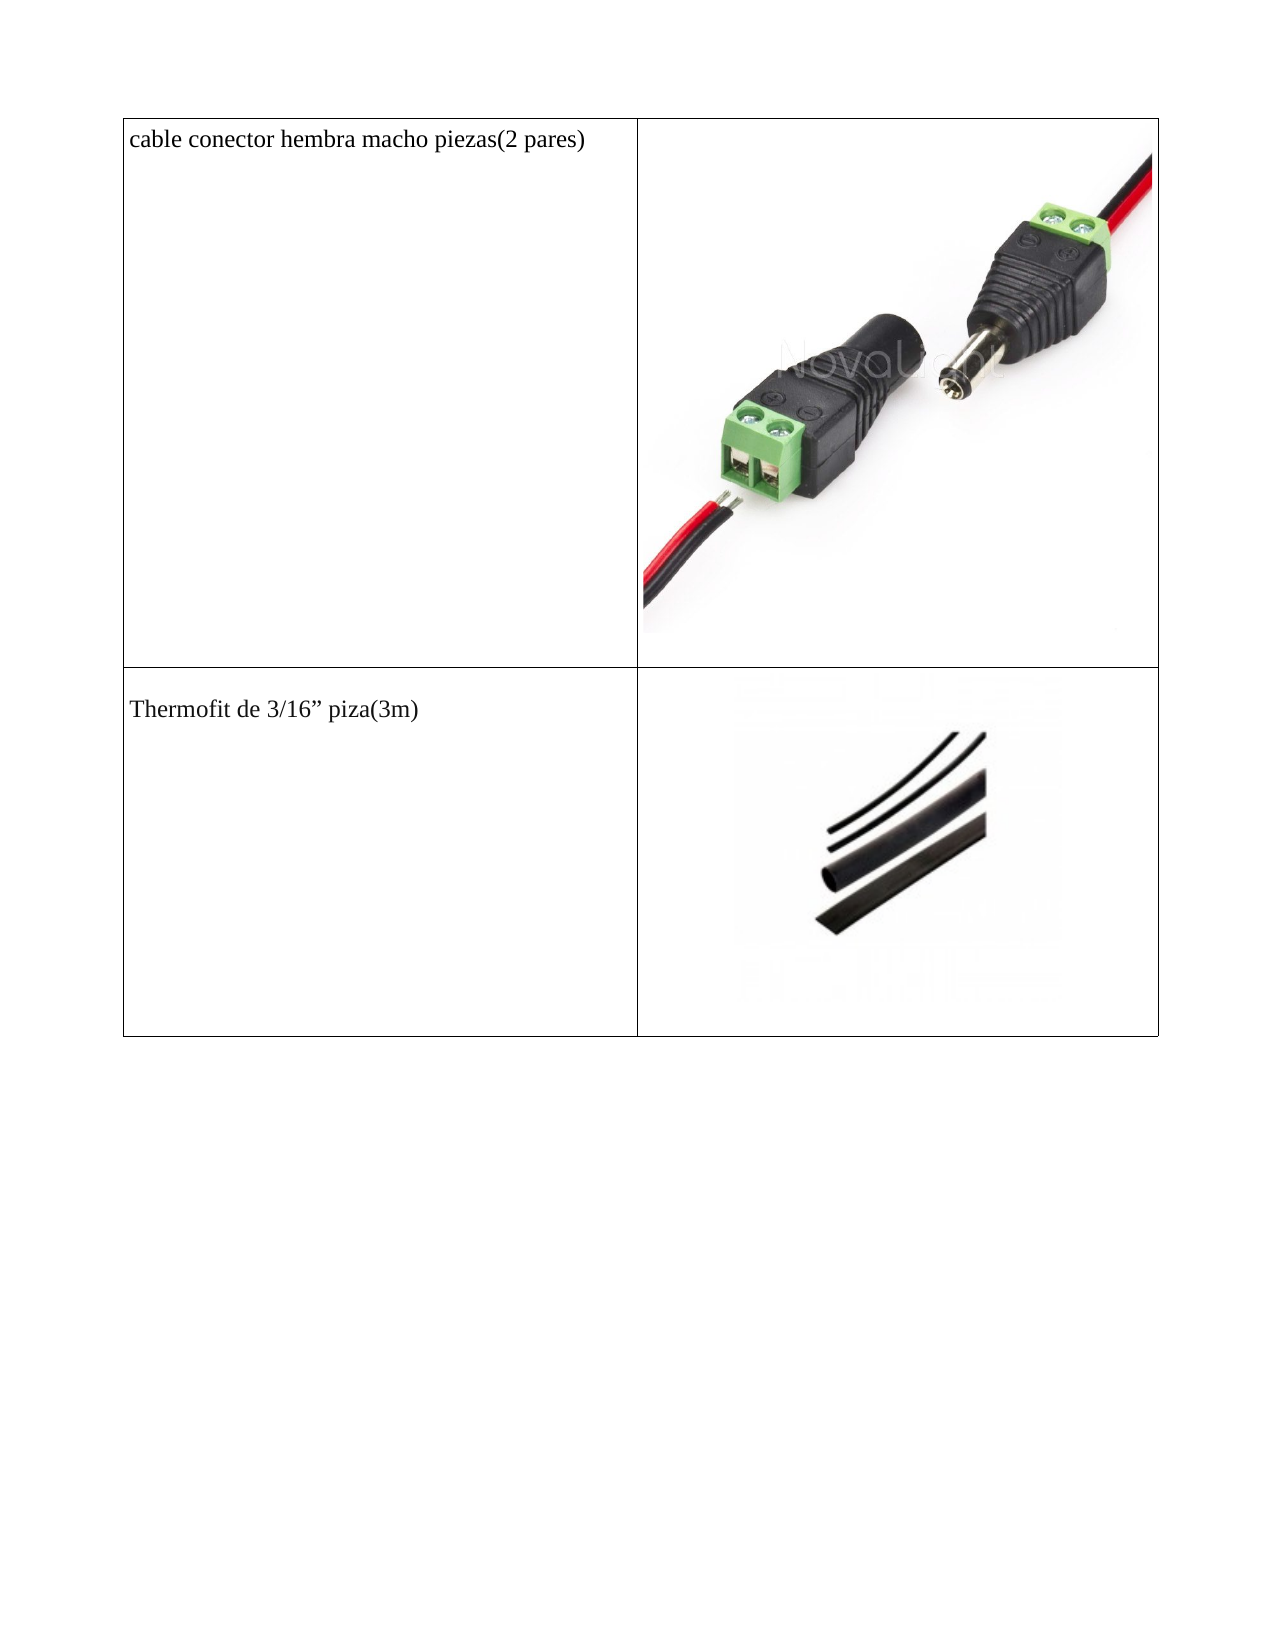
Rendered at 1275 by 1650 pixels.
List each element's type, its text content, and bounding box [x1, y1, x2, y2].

picture [643, 123, 1153, 633]
table_cell Thermofit de 3/16” piza(3m) [124, 668, 637, 1036]
picture [733, 673, 1062, 1002]
table_cell cable conector hembra macho piezas(2 pares) [124, 119, 637, 667]
table_cell [638, 668, 1158, 1036]
table_cell [638, 119, 1158, 667]
